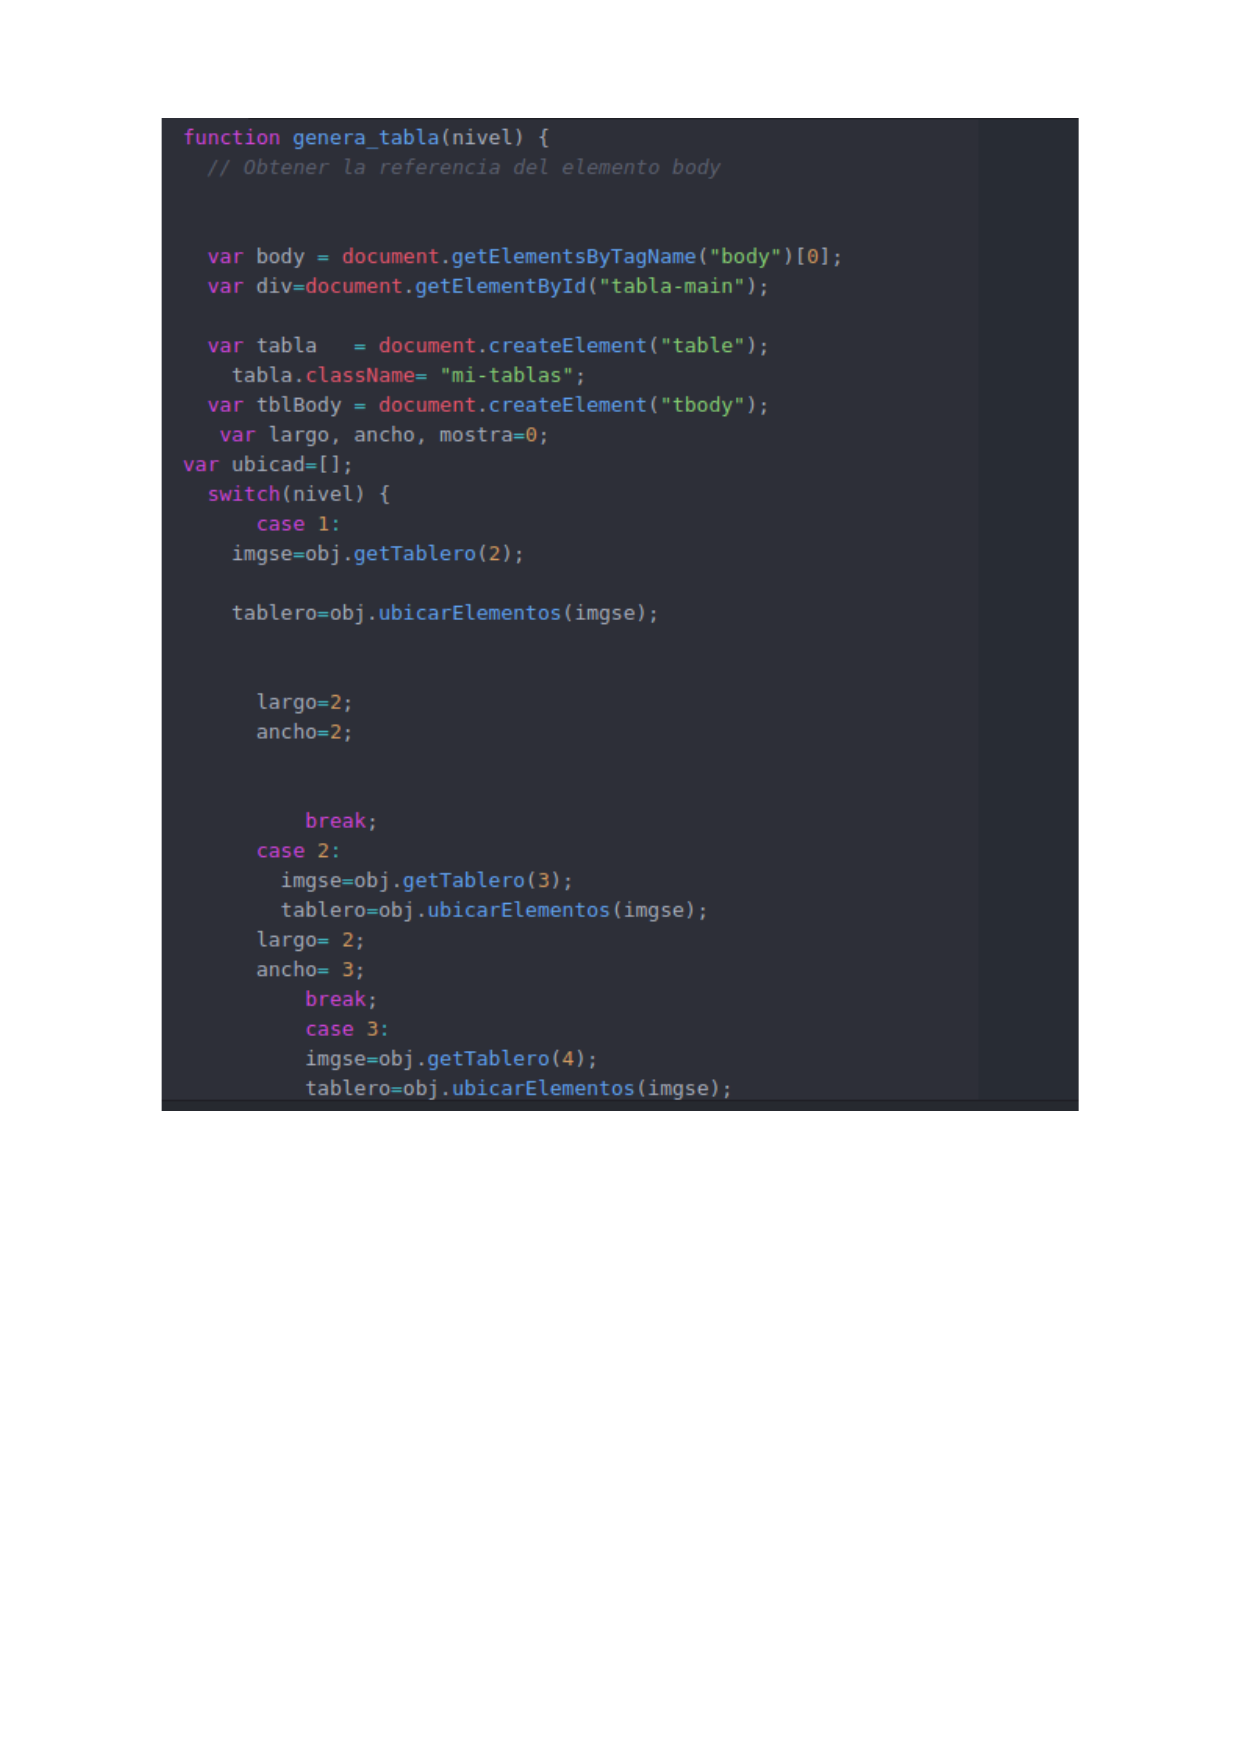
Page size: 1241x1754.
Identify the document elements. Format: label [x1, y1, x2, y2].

picture [161, 118, 1079, 1111]
